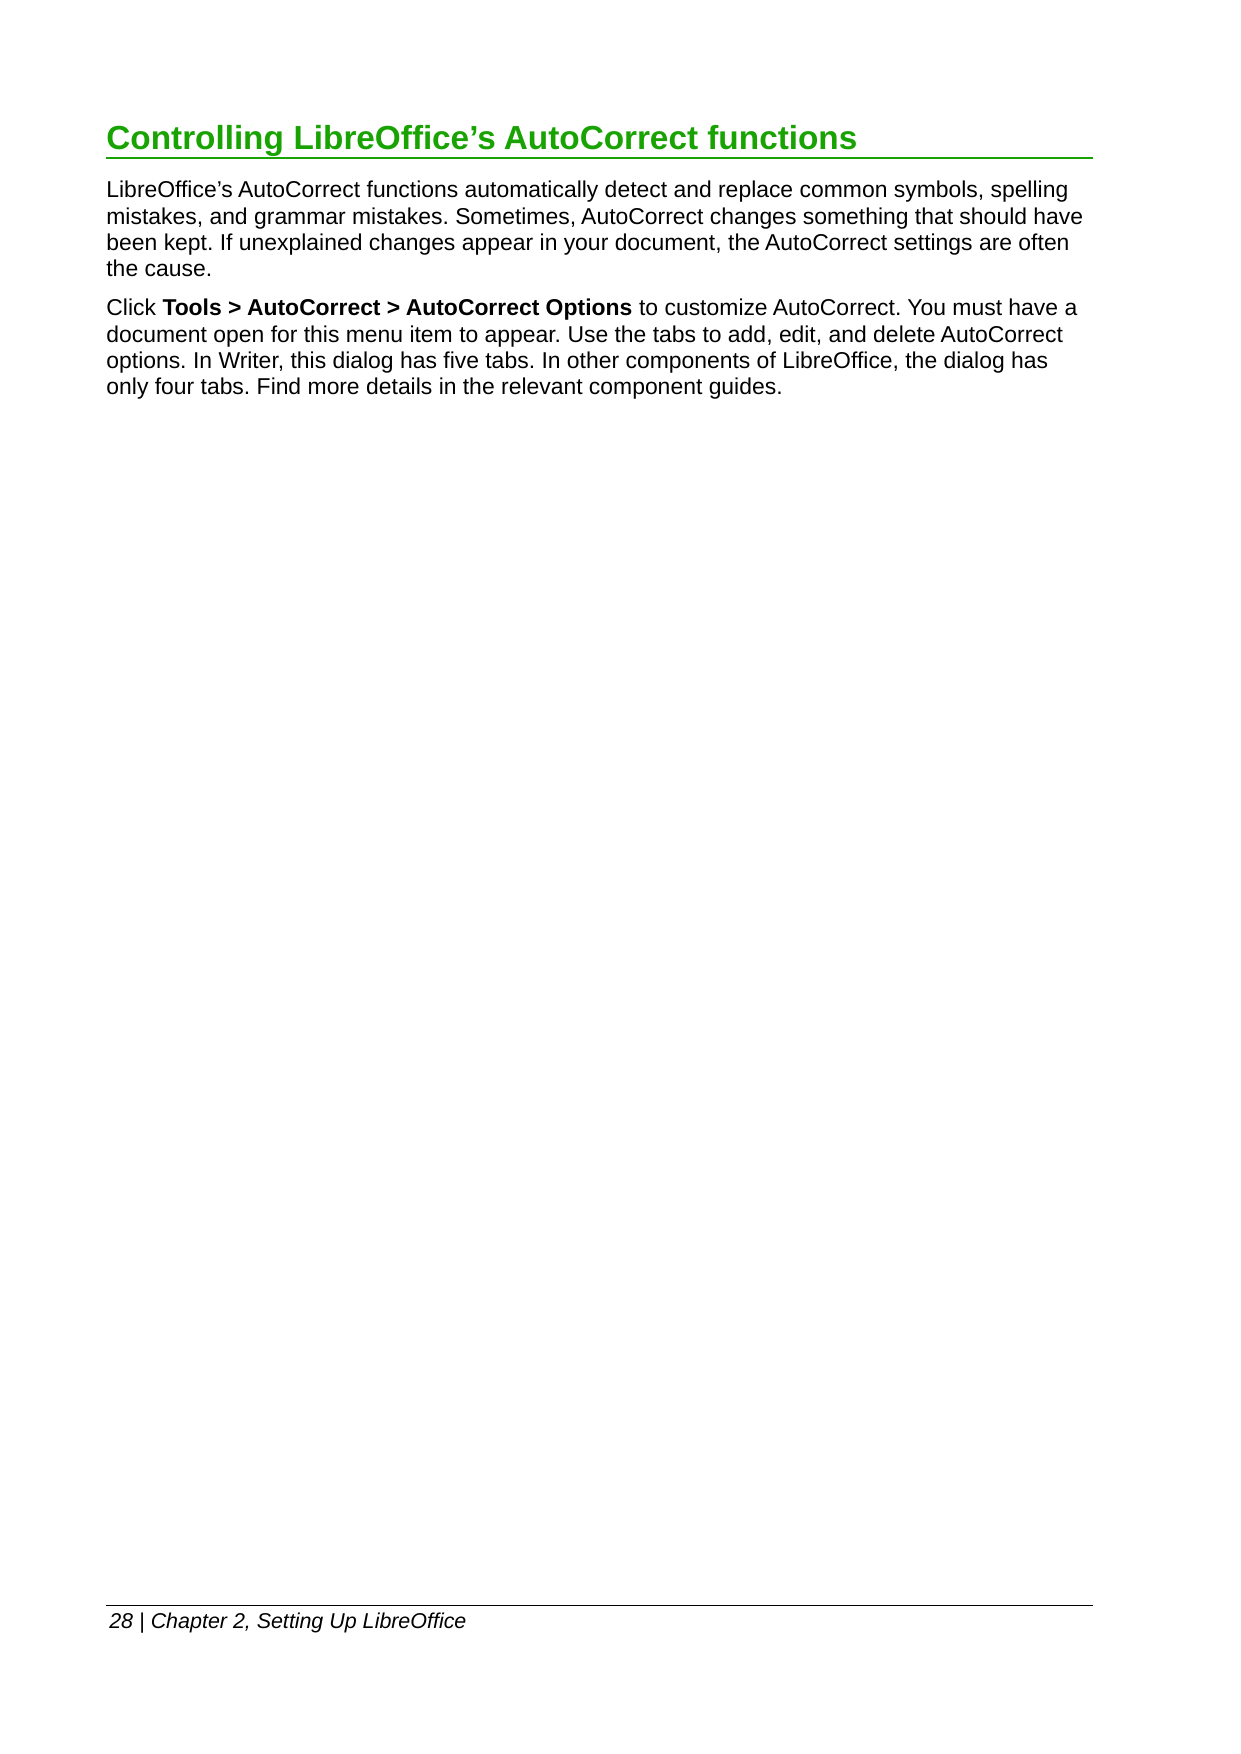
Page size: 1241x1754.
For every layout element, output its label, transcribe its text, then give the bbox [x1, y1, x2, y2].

text LibreOffice’s AutoCorrect functions automatically detect and replace common symbols, spelling mistakes, and grammar mistakes. Sometimes, AutoCorrect changes something that should have been kept. If unexplained changes appear in your document, the AutoCorrect settings are often the cause. [106, 176, 1093, 282]
text Click Tools > AutoCorrect > AutoCorrect Options to customize AutoCorrect. You must have a document open for this menu item to appear. Use the tabs to add, edit, and delete AutoCorrect options. In Writer, this dialog has five tabs. In other components of LibreOffice, the dialog has only four tabs. Find more details in the relevant component guides. [106, 294, 1093, 400]
subtitle Controlling LibreOffice’s AutoCorrect functions [106, 118, 1093, 157]
